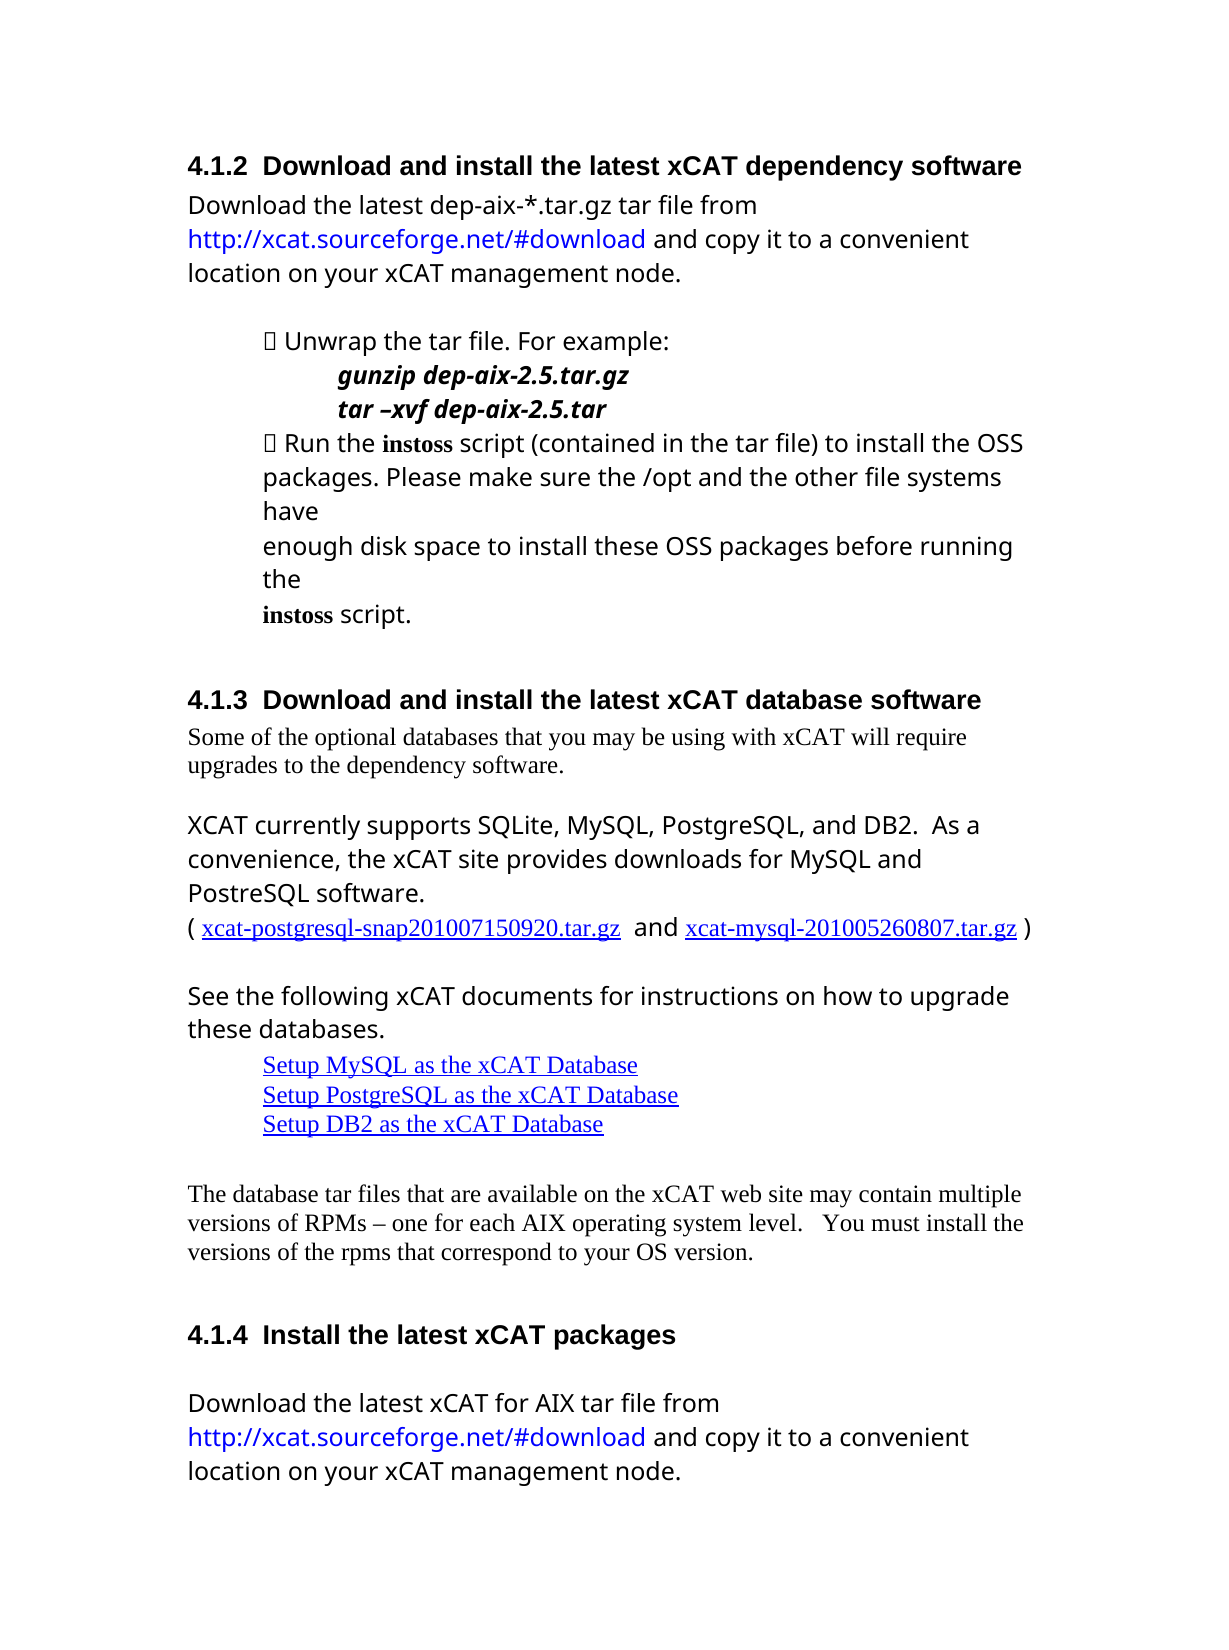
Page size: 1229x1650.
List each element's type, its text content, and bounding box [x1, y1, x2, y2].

text tar –xvf dep-aix-2.5.tar [337, 392, 1041, 426]
text  Run the instoss script (contained in the tar file) to install the OSS [262, 426, 1041, 460]
text Some of the optional databases that you may be using with xCAT will require upgrades to the dependency software. [187, 722, 1041, 779]
list Setup DB2 as the xCAT Database [233, 1109, 1041, 1138]
list Setup PostgreSQL as the xCAT Database [233, 1080, 1041, 1109]
subtitle Download and install the latest xCAT database software [187, 684, 1041, 715]
text packages. Please make sure the /opt and the other file systems have [262, 460, 1041, 528]
list Setup MySQL as the xCAT Database [233, 1046, 1041, 1080]
text ( xcat-postgresql-snap201007150920.tar.gz and xcat-mysql-201005260807.tar.gz ) [187, 910, 1041, 944]
subtitle Install the latest xCAT packages [187, 1319, 1041, 1350]
text http://xcat.sourceforge.net/#download and copy it to a convenient location on your xCAT management node. [187, 1419, 1041, 1487]
text gunzip dep-aix-2.5.tar.gz [337, 358, 1041, 392]
subtitle Download and install the latest xCAT dependency software [187, 150, 1041, 181]
text Download the latest dep-aix-*.tar.gz tar file from http://xcat.sourceforge.net/#download and copy it to a convenient location on your xCAT management node. [187, 187, 1041, 290]
text  Unwrap the tar file. For example: [262, 324, 1041, 358]
text enough disk space to install these OSS packages before running the [262, 528, 1041, 596]
text XCAT currently supports SQLite, MySQL, PostgreSQL, and DB2. As a convenience, the xCAT site provides downloads for MySQL and PostreSQL software. [187, 808, 1041, 910]
text The database tar files that are available on the xCAT web site may contain multiple versions of RPMs – one for each AIX operating system level. You must install the versions of the rpms that correspond to your OS version. [187, 1179, 1041, 1265]
text Download the latest xCAT for AIX tar file from [187, 1385, 1041, 1419]
text instoss script. [262, 596, 1041, 630]
text See the following xCAT documents for instructions on how to upgrade these databases. [187, 978, 1041, 1046]
